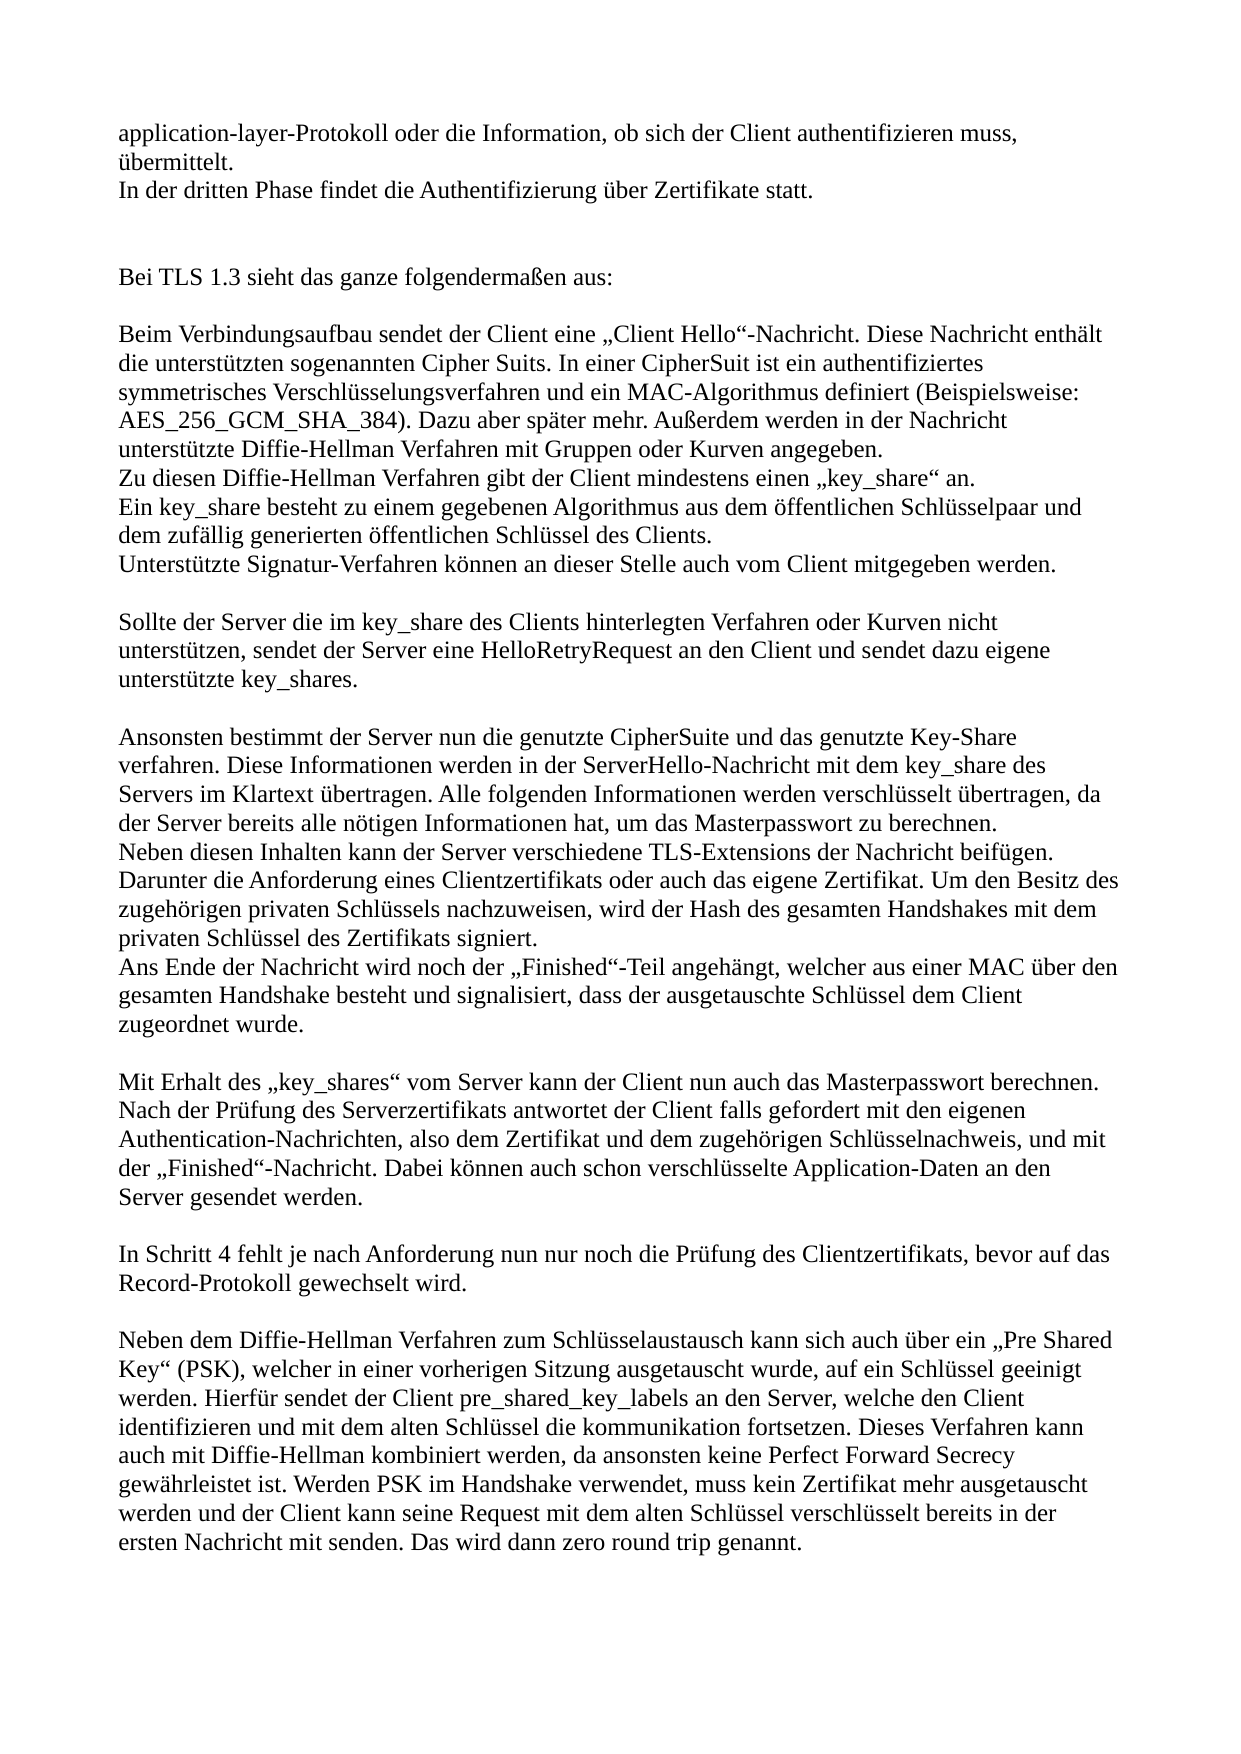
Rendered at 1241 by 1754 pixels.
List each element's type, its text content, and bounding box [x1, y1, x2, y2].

text application-layer-Protokoll oder die Information, ob sich der Client authentifizieren muss, übermittelt. [118, 118, 1122, 176]
text Neben dem Diffie-Hellman Verfahren zum Schlüsselaustausch kann sich auch über ein „Pre Shared Key“ (PSK), welcher in einer vorherigen Sitzung ausgetauscht wurde, auf ein Schlüssel geeinigt werden. Hierfür sendet der Client pre_shared_key_labels an den Server, welche den Client identifizieren und mit dem alten Schlüssel die kommunikation fortsetzen. Dieses Verfahren kann auch mit Diffie-Hellman kombiniert werden, da ansonsten keine Perfect Forward Secrecy gewährleistet ist. Werden PSK im Handshake verwendet, muss kein Zertifikat mehr ausgetauscht werden und der Client kann seine Request mit dem alten Schlüssel verschlüsselt bereits in der ersten Nachricht mit senden. Das wird dann zero round trip genannt. [118, 1326, 1122, 1556]
text Ansonsten bestimmt der Server nun die genutzte CipherSuite und das genutzte Key-Share verfahren. Diese Informationen werden in der ServerHello-Nachricht mit dem key_share des Servers im Klartext übertragen. Alle folgenden Informationen werden verschlüsselt übertragen, da der Server bereits alle nötigen Informationen hat, um das Masterpasswort zu berechnen. [118, 722, 1122, 837]
text Sollte der Server die im key_share des Clients hinterlegten Verfahren oder Kurven nicht unterstützen, sendet der Server eine HelloRetryRequest an den Client und sendet dazu eigene unterstützte key_shares. [118, 607, 1122, 693]
text Ans Ende der Nachricht wird noch der „Finished“-Teil angehängt, welcher aus einer MAC über den gesamten Handshake besteht und signalisiert, dass der ausgetauschte Schlüssel dem Client zugeordnet wurde. [118, 952, 1122, 1038]
text Ein key_share besteht zu einem gegebenen Algorithmus aus dem öffentlichen Schlüsselpaar und dem zufällig generierten öffentlichen Schlüssel des Clients. [118, 492, 1122, 549]
text Bei TLS 1.3 sieht das ganze folgendermaßen aus: [118, 262, 1122, 291]
text Neben diesen Inhalten kann der Server verschiedene TLS-Extensions der Nachricht beifügen. Darunter die Anforderung eines Clientzertifikats oder auch das eigene Zertifikat. Um den Besitz des zugehörigen privaten Schlüssels nachzuweisen, wird der Hash des gesamten Handshakes mit dem privaten Schlüssel des Zertifikats signiert. [118, 837, 1122, 952]
text Mit Erhalt des „key_shares“ vom Server kann der Client nun auch das Masterpasswort berechnen. Nach der Prüfung des Serverzertifikats antwortet der Client falls gefordert mit den eigenen Authentication-Nachrichten, also dem Zertifikat und dem zugehörigen Schlüsselnachweis, und mit der „Finished“-Nachricht. Dabei können auch schon verschlüsselte Application-Daten an den Server gesendet werden. [118, 1067, 1122, 1211]
text Zu diesen Diffie-Hellman Verfahren gibt der Client mindestens einen „key_share“ an. [118, 463, 1122, 492]
text In Schritt 4 fehlt je nach Anforderung nun nur noch die Prüfung des Clientzertifikats, bevor auf das Record-Protokoll gewechselt wird. [118, 1239, 1122, 1297]
text Beim Verbindungsaufbau sendet der Client eine „Client Hello“-Nachricht. Diese Nachricht enthält die unterstützten sogenannten Cipher Suits. In einer CipherSuit ist ein authentifiziertes symmetrisches Verschlüsselungsverfahren und ein MAC-Algorithmus definiert (Beispielsweise: AES_256_GCM_SHA_384). Dazu aber später mehr. Außerdem werden in der Nachricht unterstützte Diffie-Hellman Verfahren mit Gruppen oder Kurven angegeben. [118, 319, 1122, 463]
text In der dritten Phase findet die Authentifizierung über Zertifikate statt. [118, 176, 1122, 204]
text Unterstützte Signatur-Verfahren können an dieser Stelle auch vom Client mitgegeben werden. [118, 549, 1122, 578]
